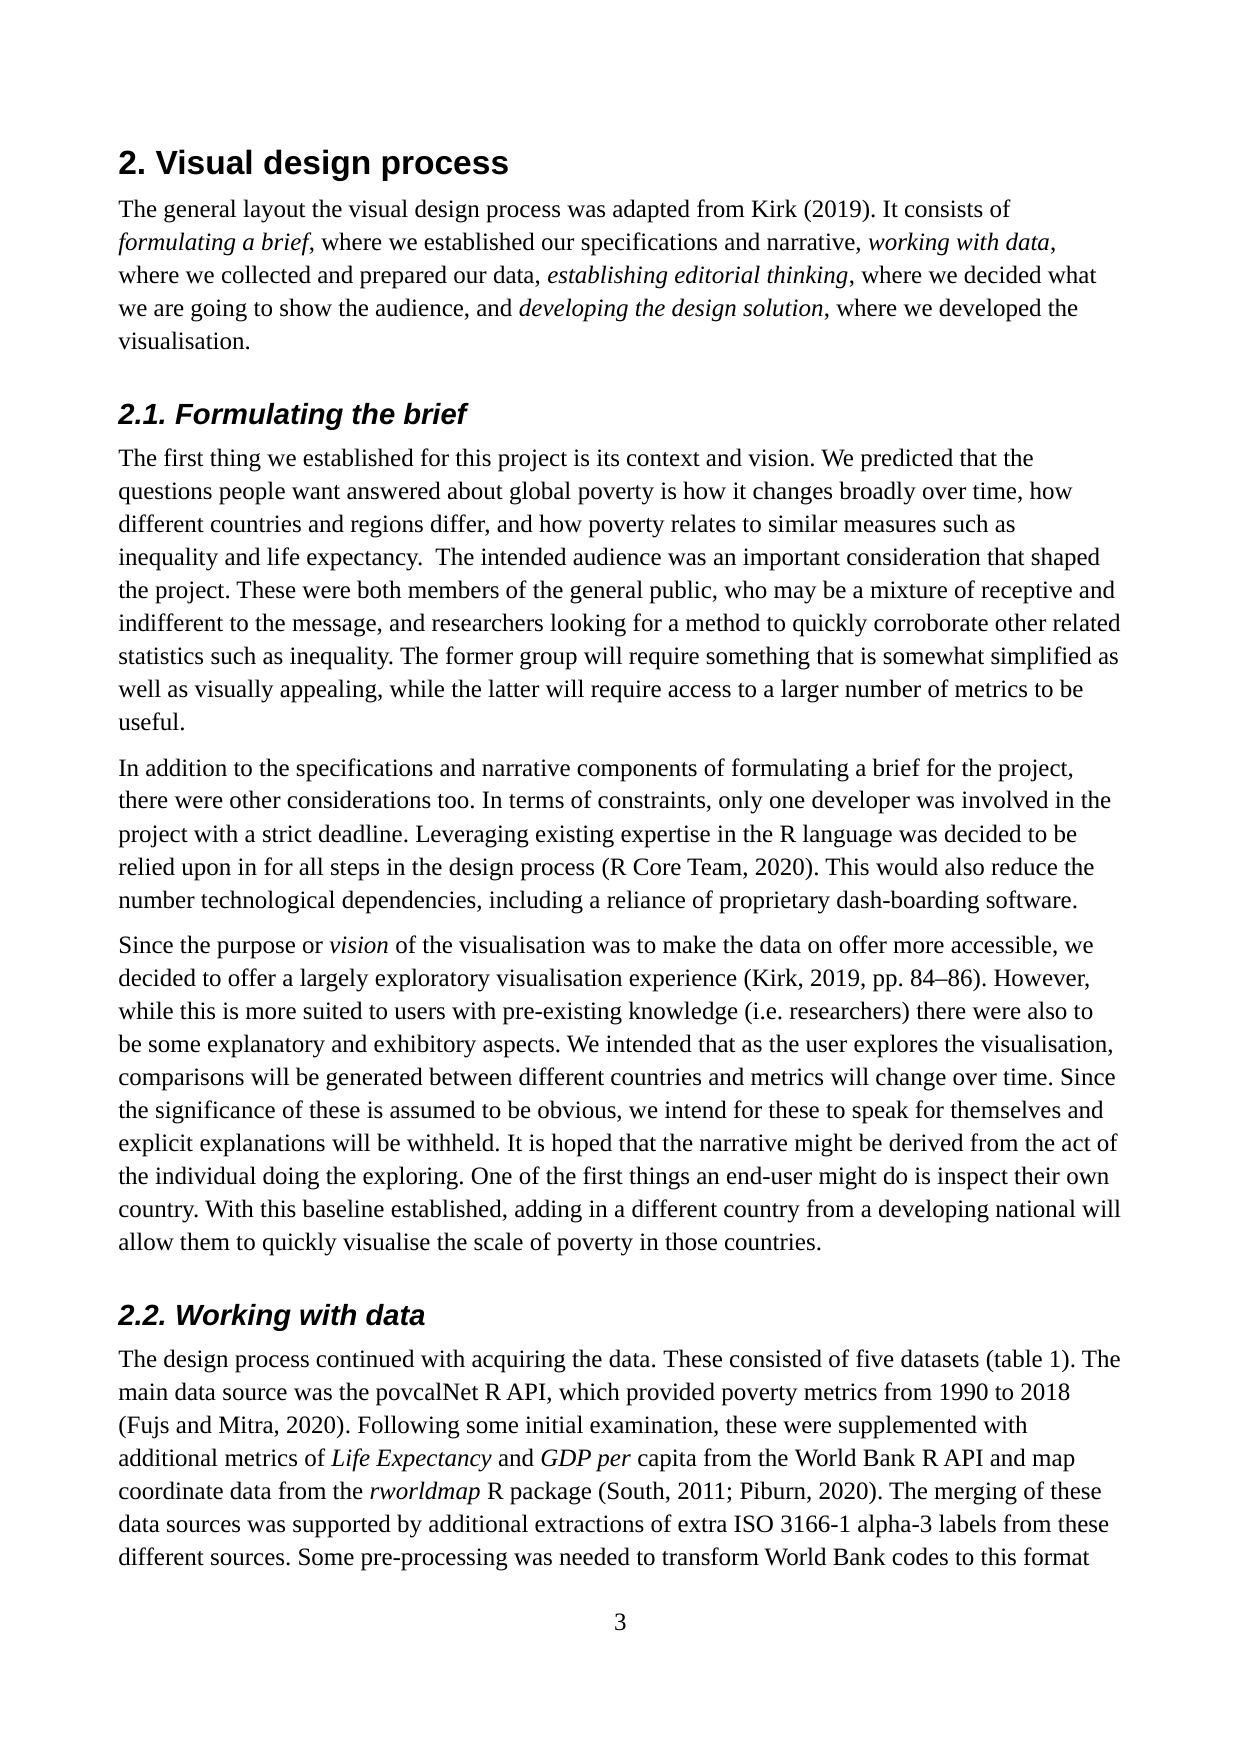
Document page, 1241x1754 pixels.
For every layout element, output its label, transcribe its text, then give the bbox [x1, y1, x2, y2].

subtitle Working with data [118, 1298, 1122, 1331]
text The design process continued with acquiring the data. These consisted of five datasets (table 1). The main data source was the povcalNet R API, which provided poverty metrics from 1990 to 2018 (Fujs and Mitra, 2020). Following some initial examination, these were supplemented with additional metrics of Life Expectancy and GDP per capita from the World Bank R API and map coordinate data from the rworldmap R package (South, 2011; Piburn, 2020). The merging of these data sources was supported by additional extractions of extra ISO 3166-1 alpha-3 labels from these different sources. Some pre-processing was needed to transform World Bank codes to this format [118, 1344, 1122, 1571]
text The first thing we established for this project is its context and vision. We predicted that the questions people want answered about global poverty is how it changes broadly over time, how different countries and regions differ, and how poverty relates to similar measures such as inequality and life expectancy. The intended audience was an important consideration that shaped the project. These were both members of the general public, who may be a mixture of receptive and indifferent to the message, and researchers looking for a method to quickly corroborate other related statistics such as inequality. The former group will require something that is somewhat simplified as well as visually appealing, while the latter will require access to a larger number of metrics to be useful. [118, 443, 1122, 736]
text Since the purpose or vision of the visualisation was to make the data on offer more accessible, we decided to offer a largely exploratory visualisation experience (Kirk, 2019, pp. 84–86). However, while this is more suited to users with pre-existing knowledge (i.e. researchers) there were also to be some explanatory and exhibitory aspects. We intended that as the user explores the visualisation, comparisons will be generated between different countries and metrics will change over time. Since the significance of these is assumed to be obvious, we intend for these to speak for themselves and explicit explanations will be withheld. It is hoped that the narrative might be derived from the act of the individual doing the exploring. One of the first things an end-user might do is inspect their own country. With this baseline established, adding in a different country from a developing national will allow them to quickly visualise the scale of poverty in those countries. [118, 930, 1122, 1256]
subtitle Visual design process [118, 143, 1122, 182]
text The general layout the visual design process was adapted from Kirk (2019). It consists of formulating a brief, where we established our specifications and narrative, working with data, where we collected and prepared our data, establishing editorial thinking, where we decided what we are going to show the audience, and developing the design solution, where we developed the visualisation. [118, 194, 1122, 355]
subtitle Formulating the brief [118, 397, 1122, 430]
text In addition to the specifications and narrative components of formulating a brief for the project, there were other considerations too. In terms of constraints, only one developer was involved in the project with a strict deadline. Leveraging existing expertise in the R language was decided to be relied upon in for all steps in the design process (R Core Team, 2020). This would also reduce the number technological dependencies, including a reliance of proprietary dash-boarding software. [118, 753, 1122, 913]
